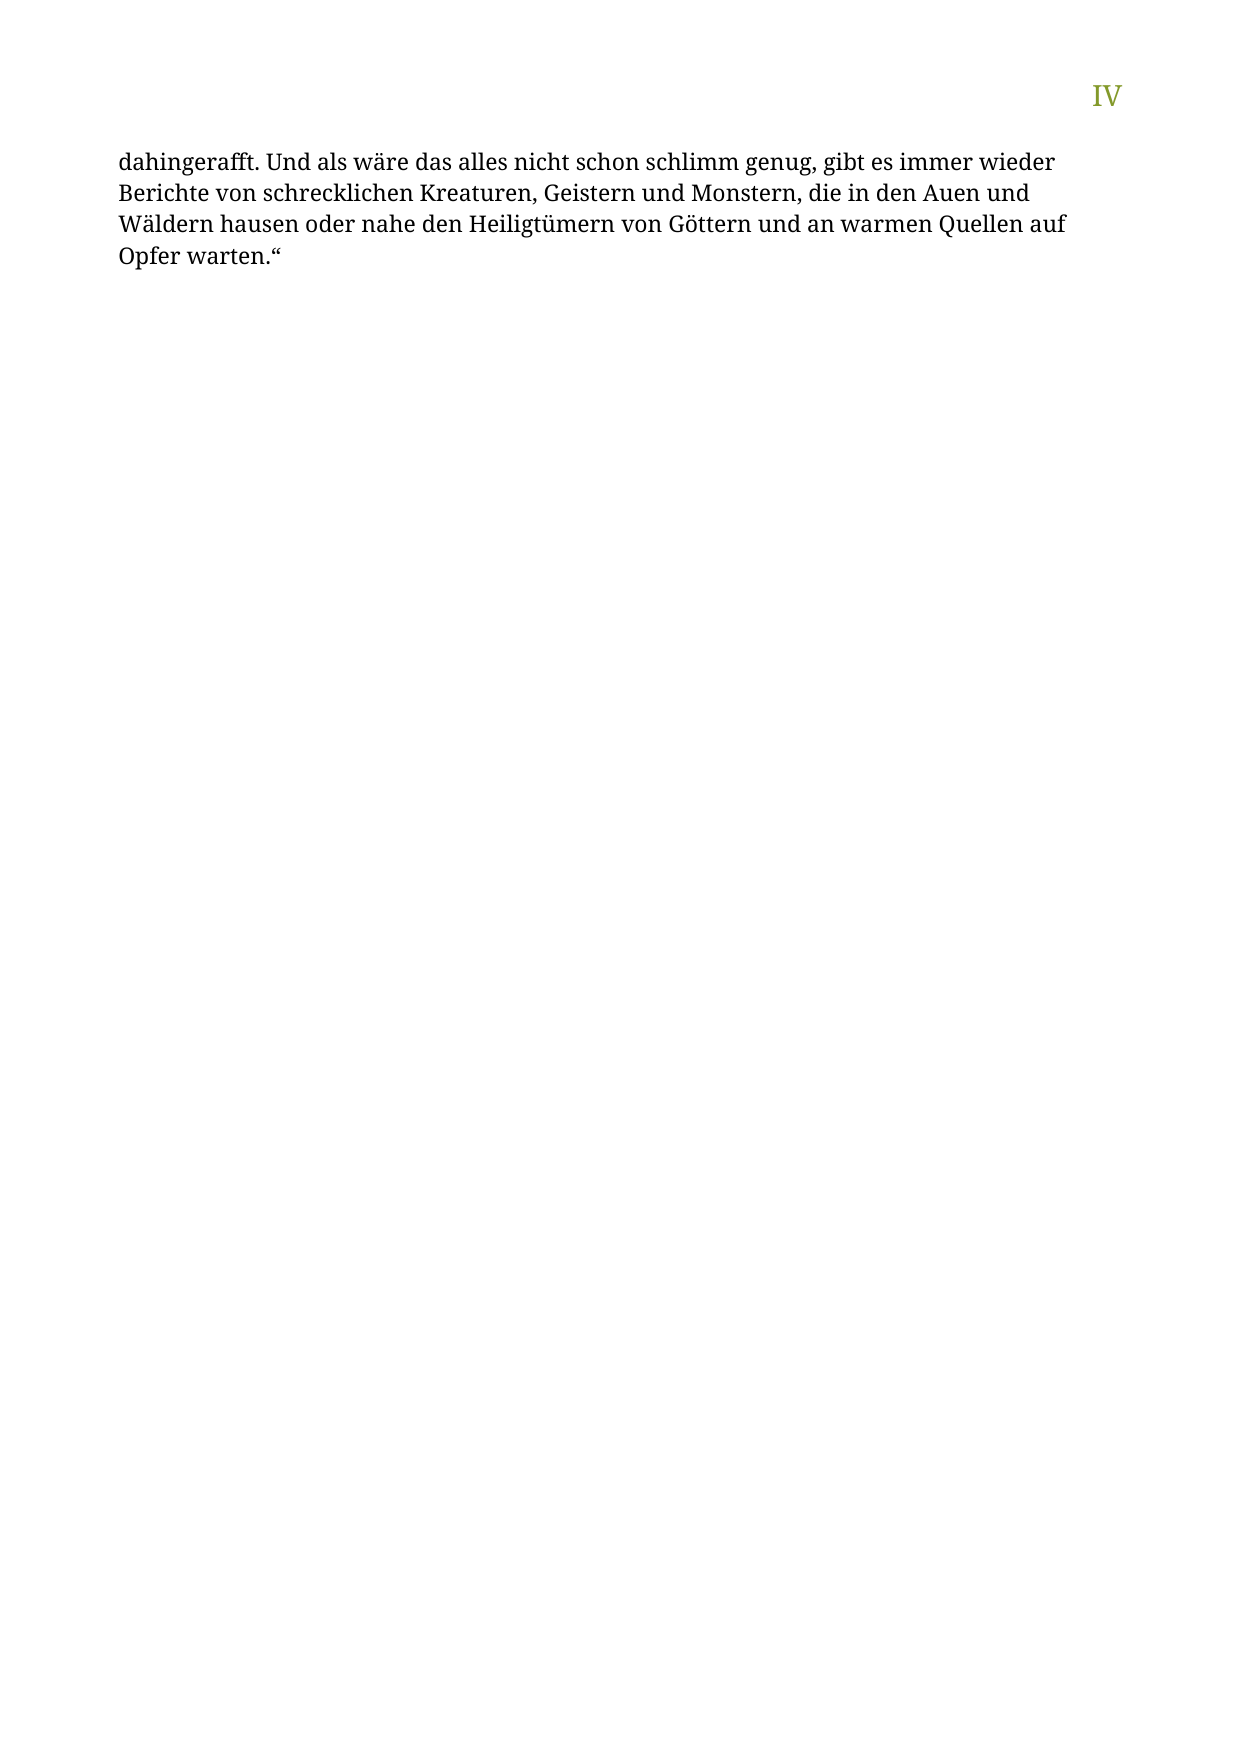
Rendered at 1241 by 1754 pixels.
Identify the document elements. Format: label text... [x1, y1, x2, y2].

text dahingerafft. Und als wäre das alles nicht schon schlimm genug, gibt es immer wieder Berichte von schrecklichen Kreaturen, Geistern und Monstern, die in den Auen und Wäldern hausen oder nahe den Heiligtümern von Göttern und an warmen Quellen auf Opfer warten.“ [118, 146, 1122, 271]
